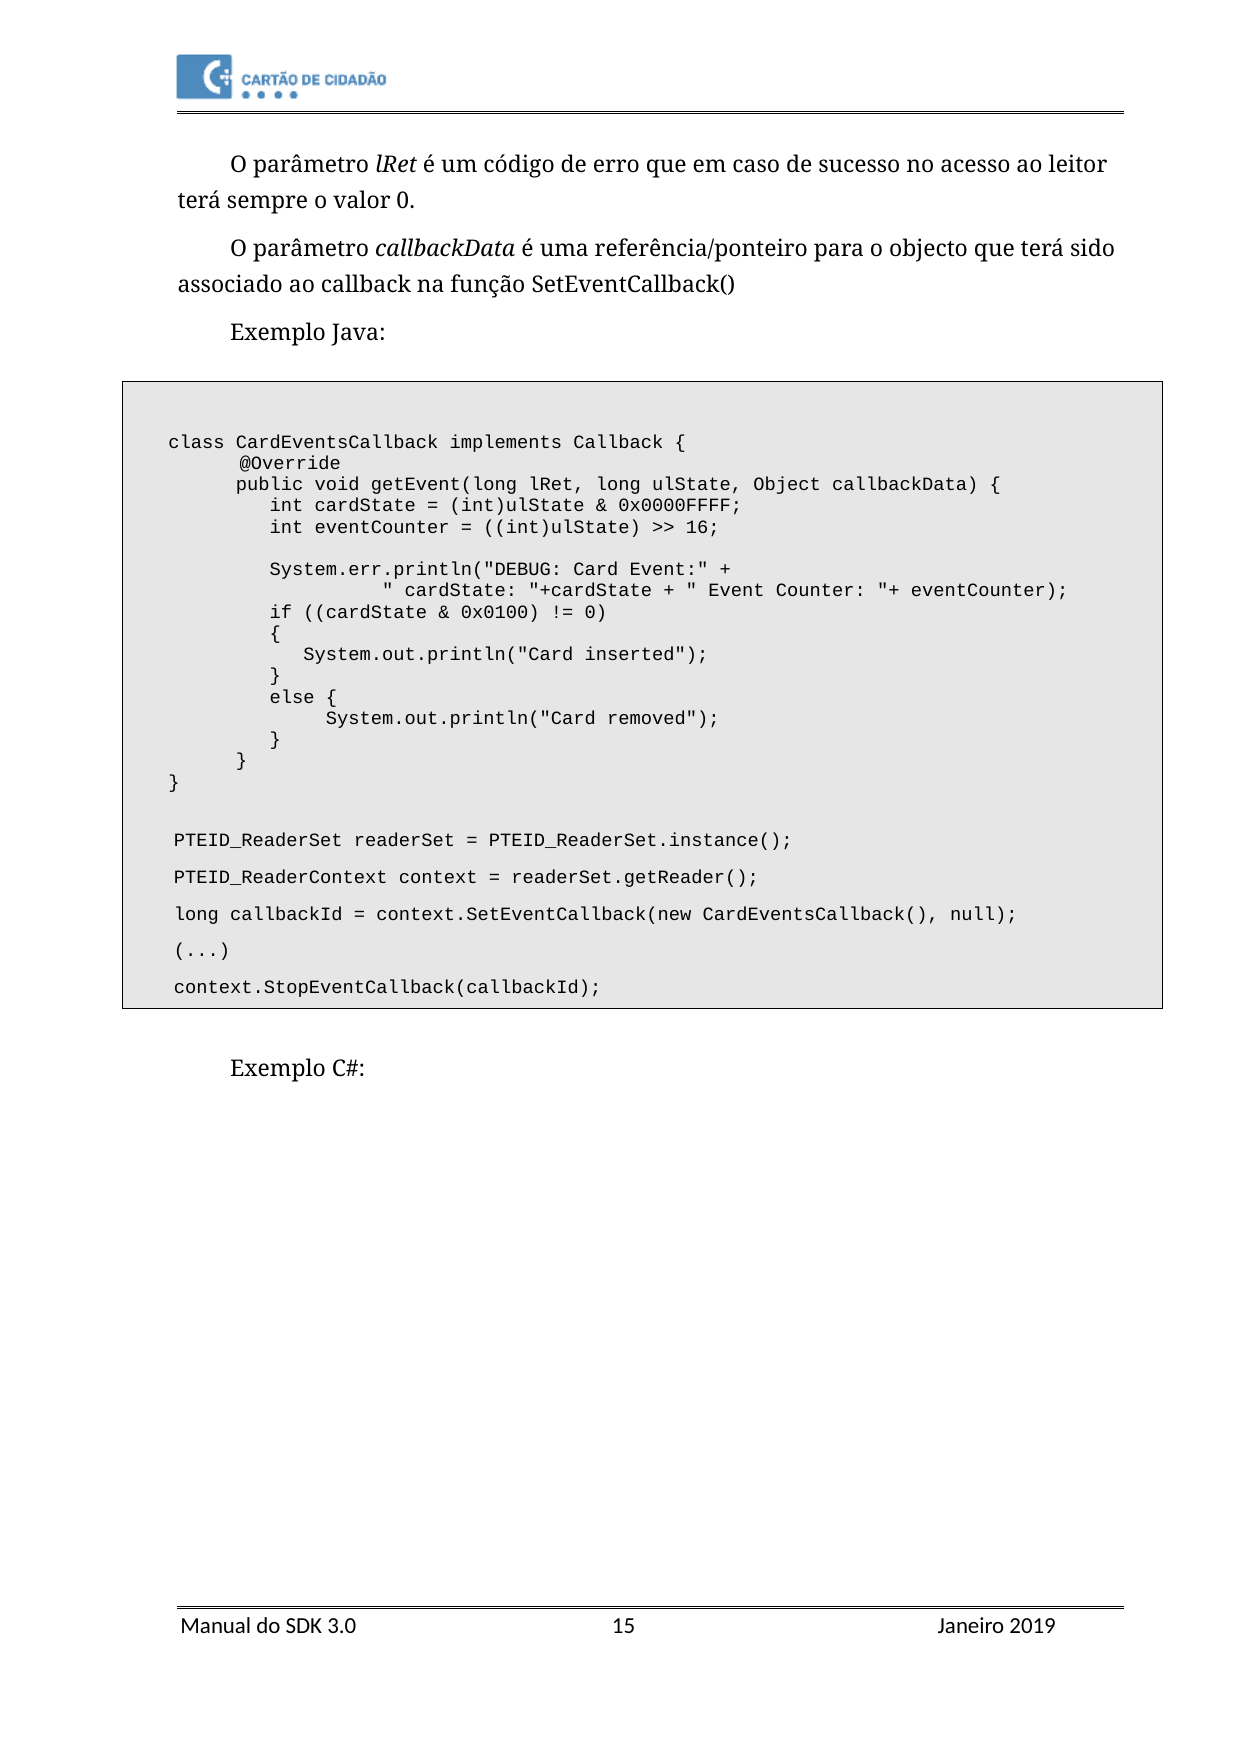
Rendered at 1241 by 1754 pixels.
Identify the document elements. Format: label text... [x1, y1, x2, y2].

text class CardEventsCallback implements Callback { [131, 432, 1153, 454]
text } [131, 666, 1153, 687]
text public void getEvent(long lRet, long ulState, Object callbackData) { [131, 475, 1153, 496]
text else { [131, 687, 1153, 709]
text int eventCounter = ((int)ulState) >> 16; [131, 517, 1153, 539]
text O parâmetro callbackData é uma referência/ponteiro para o objecto que terá sido associado ao callback na função SetEventCallback() [177, 232, 1124, 299]
text System.err.println("DEBUG: Card Event:" + [131, 560, 1153, 581]
text } [131, 751, 1153, 772]
text System.out.println("Card removed"); [131, 709, 1153, 730]
picture [174, 49, 428, 106]
text (...) [131, 941, 1153, 962]
text context.StopEventCallback(callbackId); [131, 978, 1153, 999]
text Exemplo C#: [177, 1051, 1124, 1083]
text PTEID_ReaderContext context = readerSet.getReader(); [131, 867, 1153, 889]
text { [131, 624, 1153, 645]
text long callbackId = context.SetEventCallback(new CardEventsCallback(), null); [131, 904, 1153, 926]
text } [131, 772, 1153, 794]
text if ((cardState & 0x0100) != 0) [131, 602, 1153, 624]
text } [131, 730, 1153, 751]
text O parâmetro lRet é um código de erro que em caso de sucesso no acesso ao leitor terá sempre o valor 0. [177, 148, 1124, 215]
text " cardState: "+cardState + " Event Counter: "+ eventCounter); [131, 581, 1153, 602]
text @Override [131, 454, 1153, 475]
text int cardState = (int)ulState & 0x0000FFFF; [131, 496, 1153, 517]
text Exemplo Java: [177, 316, 1124, 348]
text PTEID_ReaderSet readerSet = PTEID_ReaderSet.instance(); [131, 831, 1153, 852]
text System.out.println("Card inserted"); [131, 645, 1153, 666]
